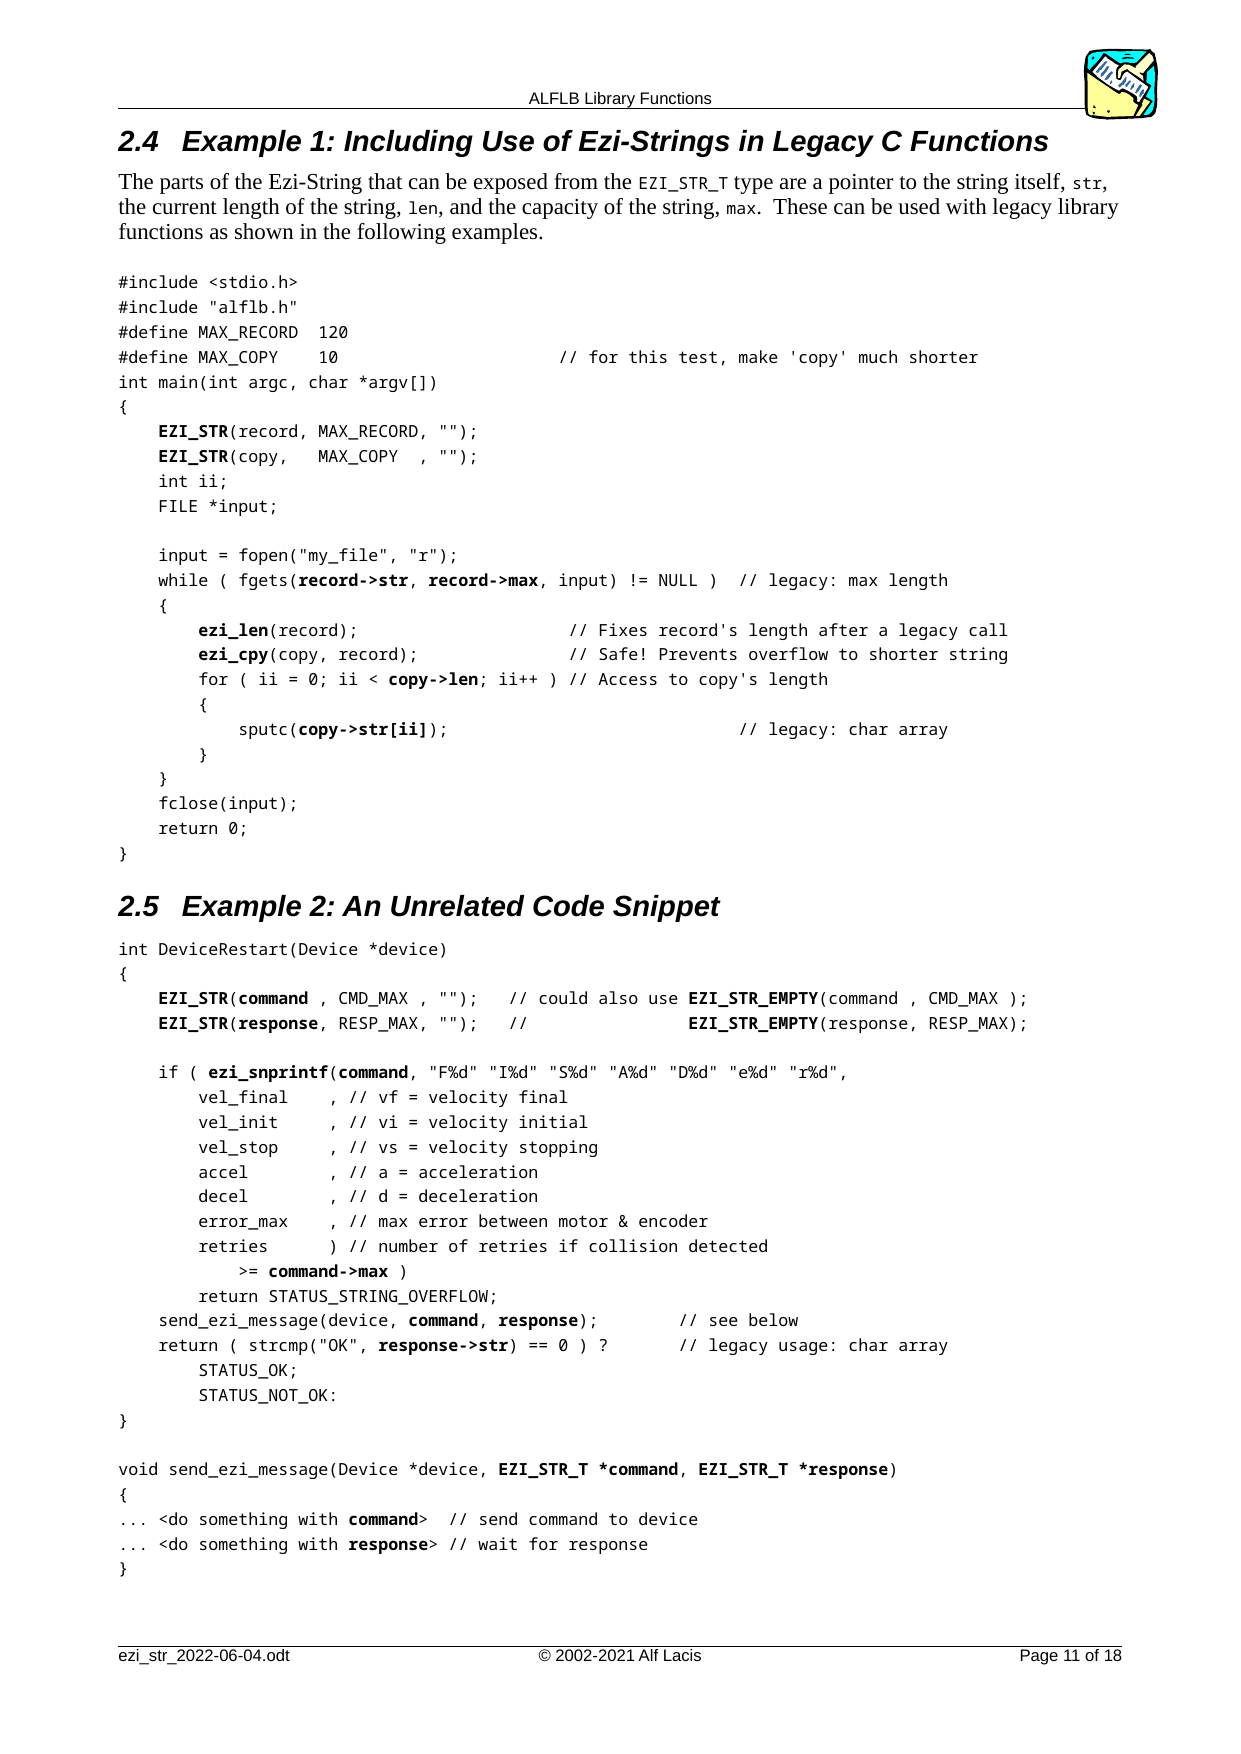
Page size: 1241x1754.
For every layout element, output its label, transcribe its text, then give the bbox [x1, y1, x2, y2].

text The parts of the Ezi-String that can be exposed from the EZI_STR_T type are a pointer to the string itself, str, the current length of the string, len, and the capacity of the string, max. These can be used with legacy library functions as shown in the following examples. [118, 170, 1122, 244]
text #include <stdio.h> #include "alflb.h" #define MAX_RECORD 120 #define MAX_COPY 10 // for this test, make 'copy' much shorter int main(int argc, char *argv[]) { EZI_STR(record, MAX_RECORD, ""); EZI_STR(copy, MAX_COPY , ""); int ii; FILE *input; input = fopen("my_file", "r"); while ( fgets(record->str, record->max, input) != NULL ) // legacy: max length { ezi_len(record); // Fixes record's length after a legacy call ezi_cpy(copy, record); // Safe! Prevents overflow to shorter string for ( ii = 0; ii < copy->len; ii++ ) // Access to copy's length { sputc(copy->str[ii]); // legacy: char array } } fclose(input); return 0; } [118, 244, 1122, 864]
subtitle Example 1: Including Use of Ezi-Strings in Legacy C Functions [118, 124, 1122, 157]
subtitle Example 2: An Unrelated Code Snippet [118, 889, 1122, 923]
text int DeviceRestart(Device *device) { EZI_STR(command , CMD_MAX , ""); // could also use EZI_STR_EMPTY(command , CMD_MAX ); EZI_STR(response, RESP_MAX, ""); // EZI_STR_EMPTY(response, RESP_MAX); if ( ezi_snprintf(command, "F%d" "I%d" "S%d" "A%d" "D%d" "e%d" "r%d", vel_final , // vf = velocity final vel_init , // vi = velocity initial vel_stop , // vs = velocity stopping accel , // a = acceleration decel , // d = deceleration error_max , // max error between motor & encoder retries ) // number of retries if collision detected >= command->max ) return STATUS_STRING_OVERFLOW; send_ezi_message(device, command, response); // see below return ( strcmp("OK", response->str) == 0 ) ? // legacy usage: char array STATUS_OK; STATUS_NOT_OK: } void send_ezi_message(Device *device, EZI_STR_T *command, EZI_STR_T *response) { ... <do something with command> // send command to device ... <do something with response> // wait for response } [118, 935, 1122, 1580]
